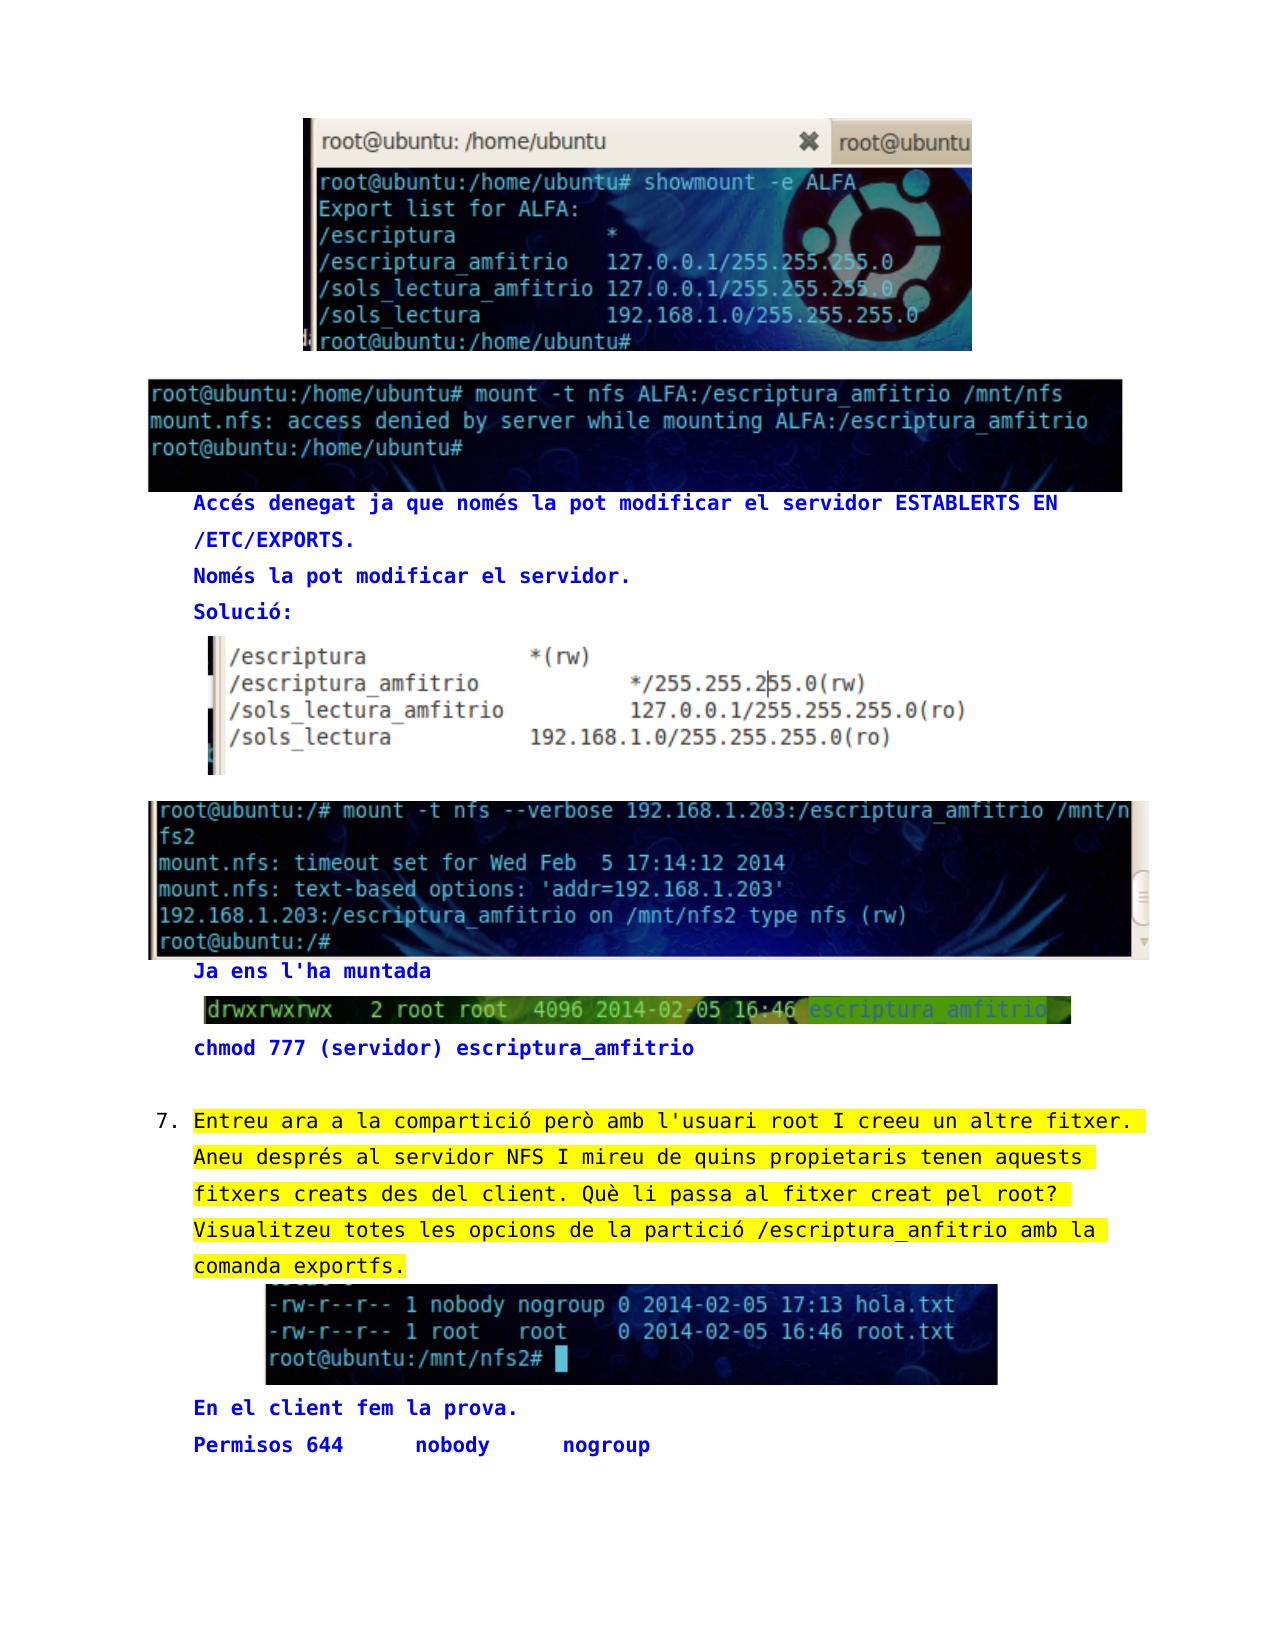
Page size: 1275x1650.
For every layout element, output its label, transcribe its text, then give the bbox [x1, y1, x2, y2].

picture [263, 1284, 998, 1385]
list Entreu ara a la compartició però amb l'usuari root I creeu un altre fitxer. Aneu després al servidor NFS I mireu de quins propietaris tenen aquests fitxers creats des del client. Què li passa al fitxer creat pel root? Visualitzeu totes les opcions de la partició /escriptura_anfitrio amb la comanda exportfs. [156, 1109, 1157, 1278]
list chmod 777 (servidor) escriptura_amfitrio [156, 996, 1157, 1060]
picture [303, 118, 972, 351]
list Només la pot modificar el servidor. [156, 564, 1157, 588]
list Ja ens l'ha muntada [156, 637, 1157, 984]
list Solució: [156, 600, 1157, 624]
list Accés denegat ja que només la pot modificar el servidor ESTABLERTS EN /ETC/EXPORTS. [156, 118, 1157, 552]
picture [207, 636, 1068, 775]
picture [203, 996, 1072, 1024]
picture [147, 378, 1123, 492]
list Permisos 644 nobody nogroup [156, 1433, 1157, 1457]
list En el client fem la prova. [156, 1291, 1157, 1421]
picture [148, 801, 1150, 960]
